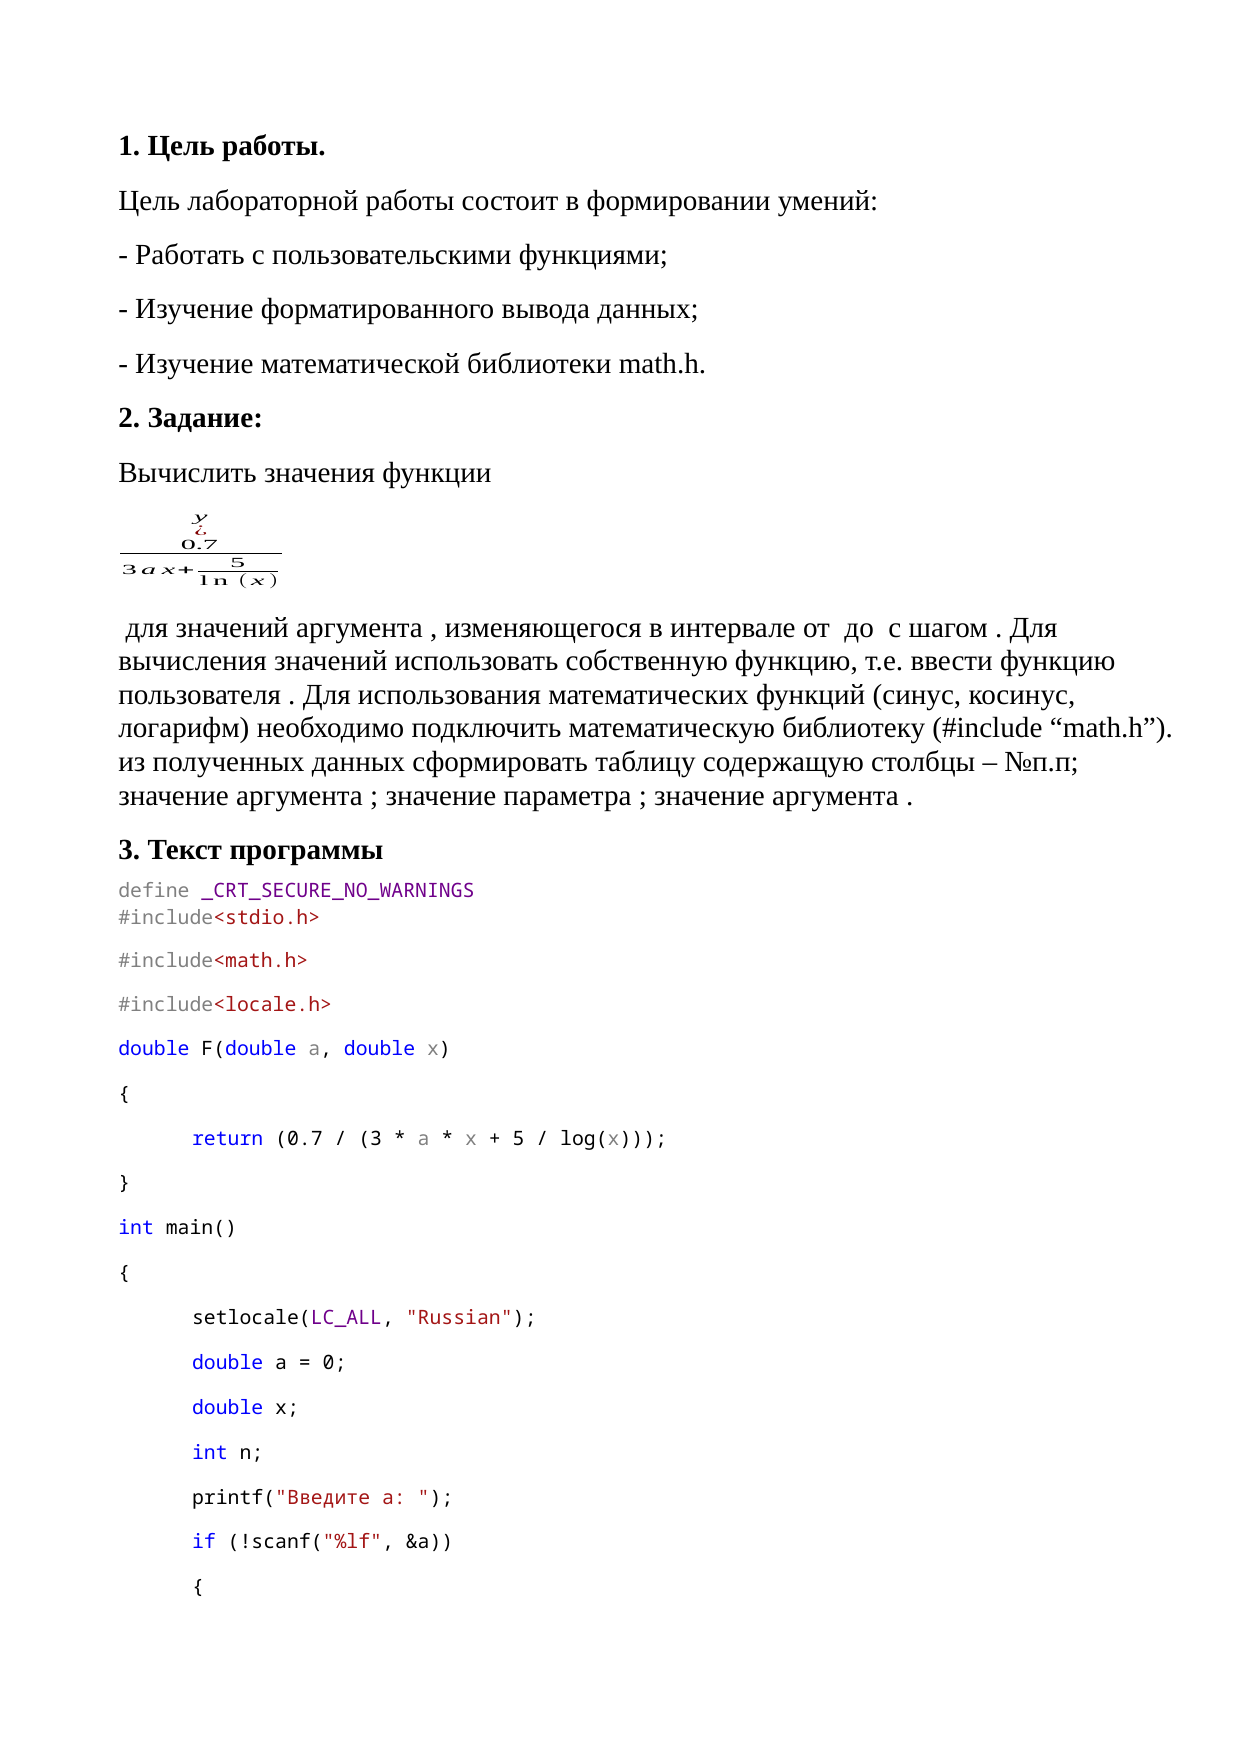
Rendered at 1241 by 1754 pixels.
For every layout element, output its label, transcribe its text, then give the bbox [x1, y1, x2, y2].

text int n; [118, 1438, 1181, 1465]
text #include<math.h> [118, 947, 1181, 974]
text для значений аргумента , изменяющегося в интервале от до c шагом . Для вычисления значений использовать собственную функцию, т.е. ввести функцию пользователя . Для использования математических функций (синус, косинус, логарифм) необходимо подключить математическую библиотеку (#include “math.h”). из полученных данных сформировать таблицу содержащую столбцы – №п.п; значение аргумента ; значение параметра ; значение аргумента . [118, 610, 1181, 811]
text - Изучение форматированного вывода данных; [118, 292, 1181, 325]
text - Изучение математической библиотеки math.h. [118, 346, 1181, 379]
text { [118, 1258, 1181, 1285]
text } [118, 1169, 1181, 1196]
text int main() [118, 1213, 1181, 1241]
text { [118, 1573, 1181, 1600]
text 1. Цель работы. [118, 128, 1181, 162]
text 3. Текст программы [118, 832, 1181, 866]
text setlocale(LC_ALL, "Russian"); [118, 1303, 1181, 1330]
text define _CRT_SECURE_NO_WARNINGS [118, 876, 1181, 903]
text double a = 0; [118, 1348, 1181, 1375]
text - Работать с пользовательскими функциями; [118, 237, 1181, 271]
text printf("Введите a: "); [118, 1483, 1181, 1510]
text if (!scanf("%lf", &a)) [118, 1528, 1181, 1555]
text double x; [118, 1393, 1181, 1420]
text Вычислить значения функции [118, 455, 1181, 488]
text return (0.7 / (3 * a * x + 5 / log(x))); [118, 1124, 1181, 1151]
text Цель лабораторной работы состоит в формировании умений: [118, 183, 1181, 216]
text { [118, 1079, 1181, 1106]
text #include<locale.h> [118, 990, 1181, 1017]
text double F(double a, double x) [118, 1034, 1181, 1061]
text 2. Задание: [118, 400, 1181, 434]
text #include<stdio.h> [118, 903, 1181, 930]
